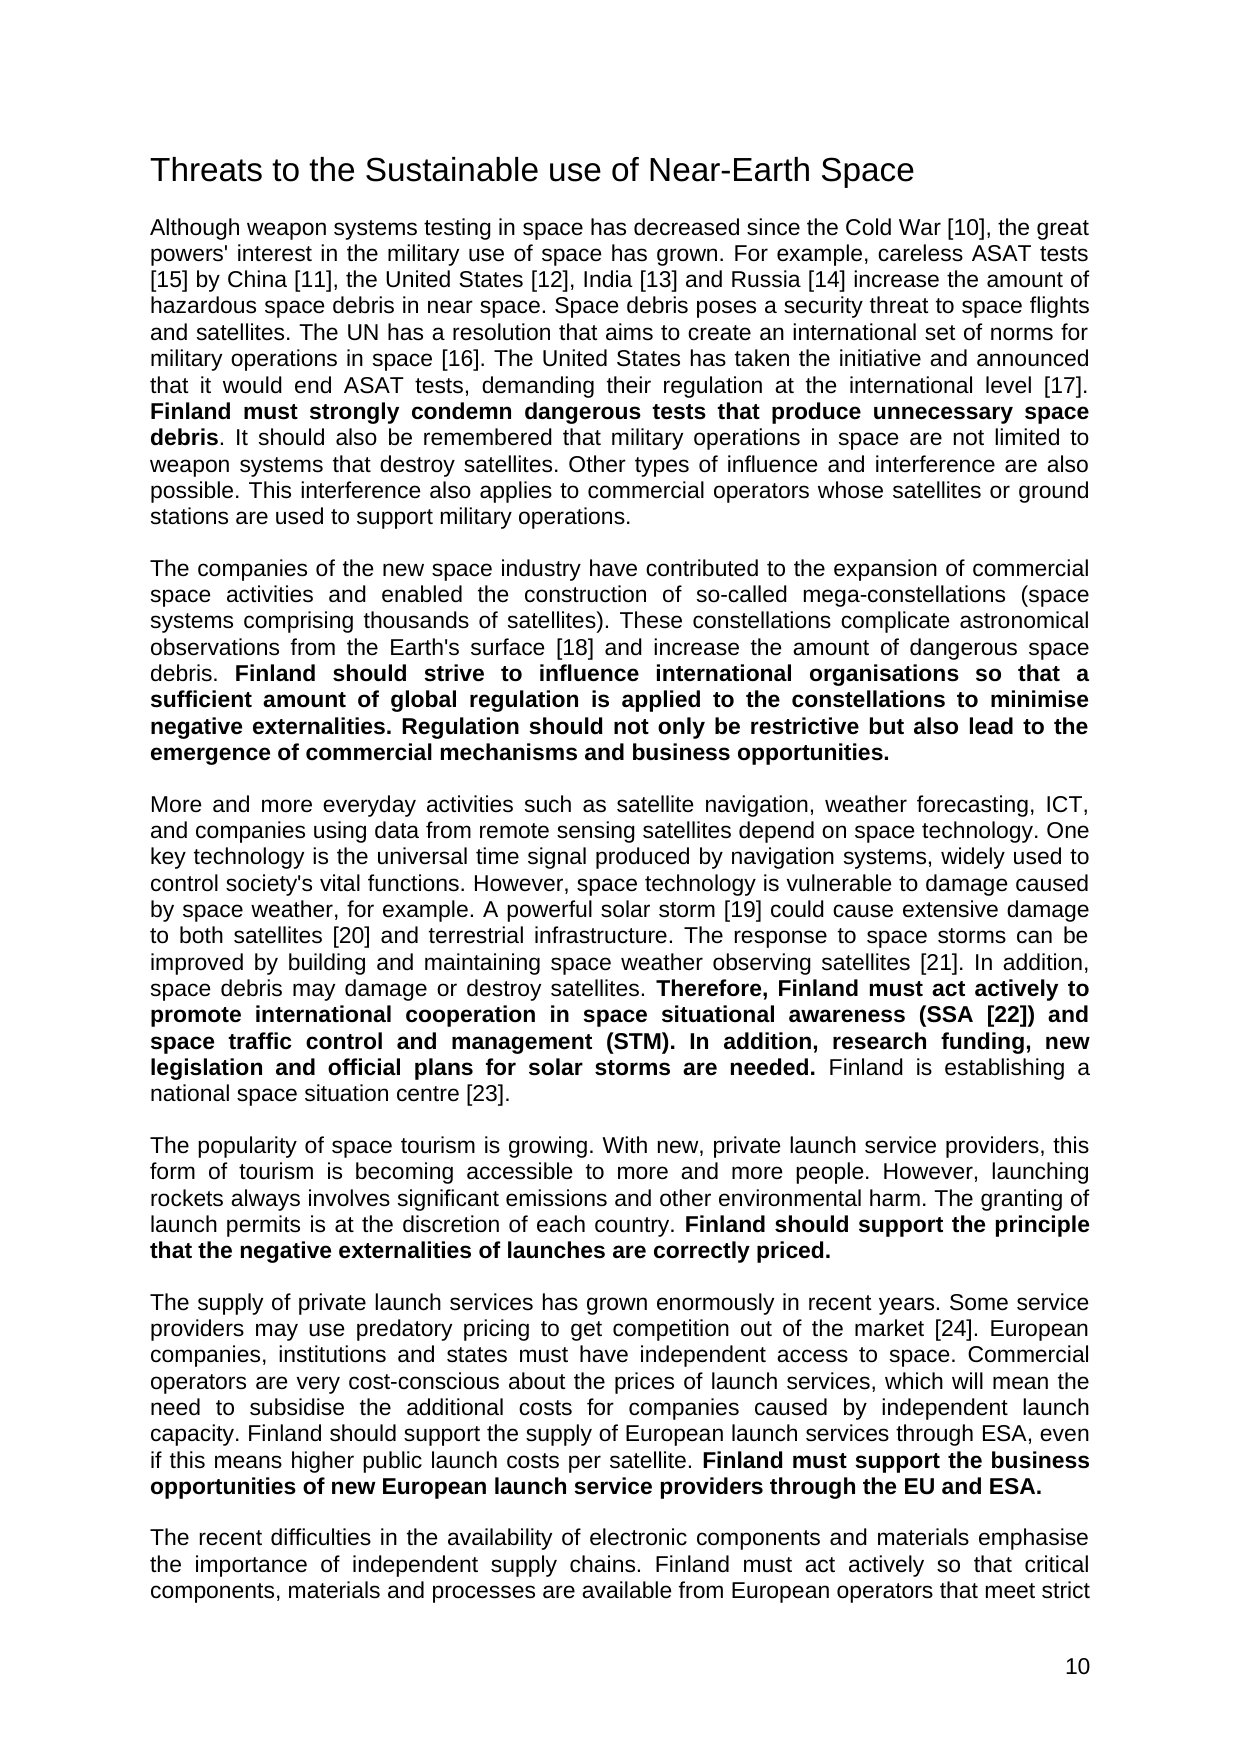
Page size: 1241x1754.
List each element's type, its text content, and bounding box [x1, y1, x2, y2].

text Although weapon systems testing in space has decreased since the Cold War [10], the great powers' interest in the military use of space has grown. For example, careless ASAT tests [15] by China [11], the United States [12], India [13] and Russia [14] increase the amount of hazardous space debris in near space. Space debris poses a security threat to space flights and satellites. The UN has a resolution that aims to create an international set of norms for military operations in space [16]. The United States has taken the initiative and announced that it would end ASAT tests, demanding their regulation at the international level [17]. Finland must strongly condemn dangerous tests that produce unnecessary space debris. It should also be remembered that military operations in space are not limited to weapon systems that destroy satellites. Other types of influence and interference are also possible. This interference also applies to commercial operators whose satellites or ground stations are used to support military operations. [150, 213, 1090, 530]
text More and more everyday activities such as satellite navigation, weather forecasting, ICT, and companies using data from remote sensing satellites depend on space technology. One key technology is the universal time signal produced by navigation systems, widely used to control society's vital functions. However, space technology is vulnerable to damage caused by space weather, for example. A powerful solar storm [19] could cause extensive damage to both satellites [20] and terrestrial infrastructure. The response to space storms can be improved by building and maintaining space weather observing satellites [21]. In addition, space debris may damage or destroy satellites. Therefore, Finland must act actively to promote international cooperation in space situational awareness (SSA [22]) and space traffic control and management (STM). In addition, research funding, new legislation and official plans for solar storms are needed. Finland is establishing a national space situation centre [23]. [150, 791, 1090, 1107]
text The supply of private launch services has grown enormously in recent years. Some service providers may use predatory pricing to get competition out of the market [24]. European companies, institutions and states must have independent access to space. Commercial operators are very cost-conscious about the prices of launch services, which will mean the need to subsidise the additional costs for companies caused by independent launch capacity. Finland should support the supply of European launch services through ESA, even if this means higher public launch costs per satellite. Finland must support the business opportunities of new European launch service providers through the EU and ESA. [150, 1288, 1090, 1499]
subtitle Threats to the Sustainable use of Near-Earth Space [150, 150, 1090, 188]
text The recent difficulties in the availability of electronic components and materials emphasise the importance of independent supply chains. Finland must act actively so that critical components, materials and processes are available from European operators that meet strict [150, 1524, 1090, 1603]
text The popularity of space tourism is growing. With new, private launch service providers, this form of tourism is becoming accessible to more and more people. However, launching rockets always involves significant emissions and other environmental harm. The granting of launch permits is at the discretion of each country. Finland should support the principle that the negative externalities of launches are correctly priced. [150, 1132, 1090, 1263]
text The companies of the new space industry have contributed to the expansion of commercial space activities and enabled the construction of so-called mega-constellations (space systems comprising thousands of satellites). These constellations complicate astronomical observations from the Earth's surface [18] and increase the amount of dangerous space debris. Finland should strive to influence international organisations so that a sufficient amount of global regulation is applied to the constellations to minimise negative externalities. Regulation should not only be restrictive but also lead to the emergence of commercial mechanisms and business opportunities. [150, 555, 1090, 766]
